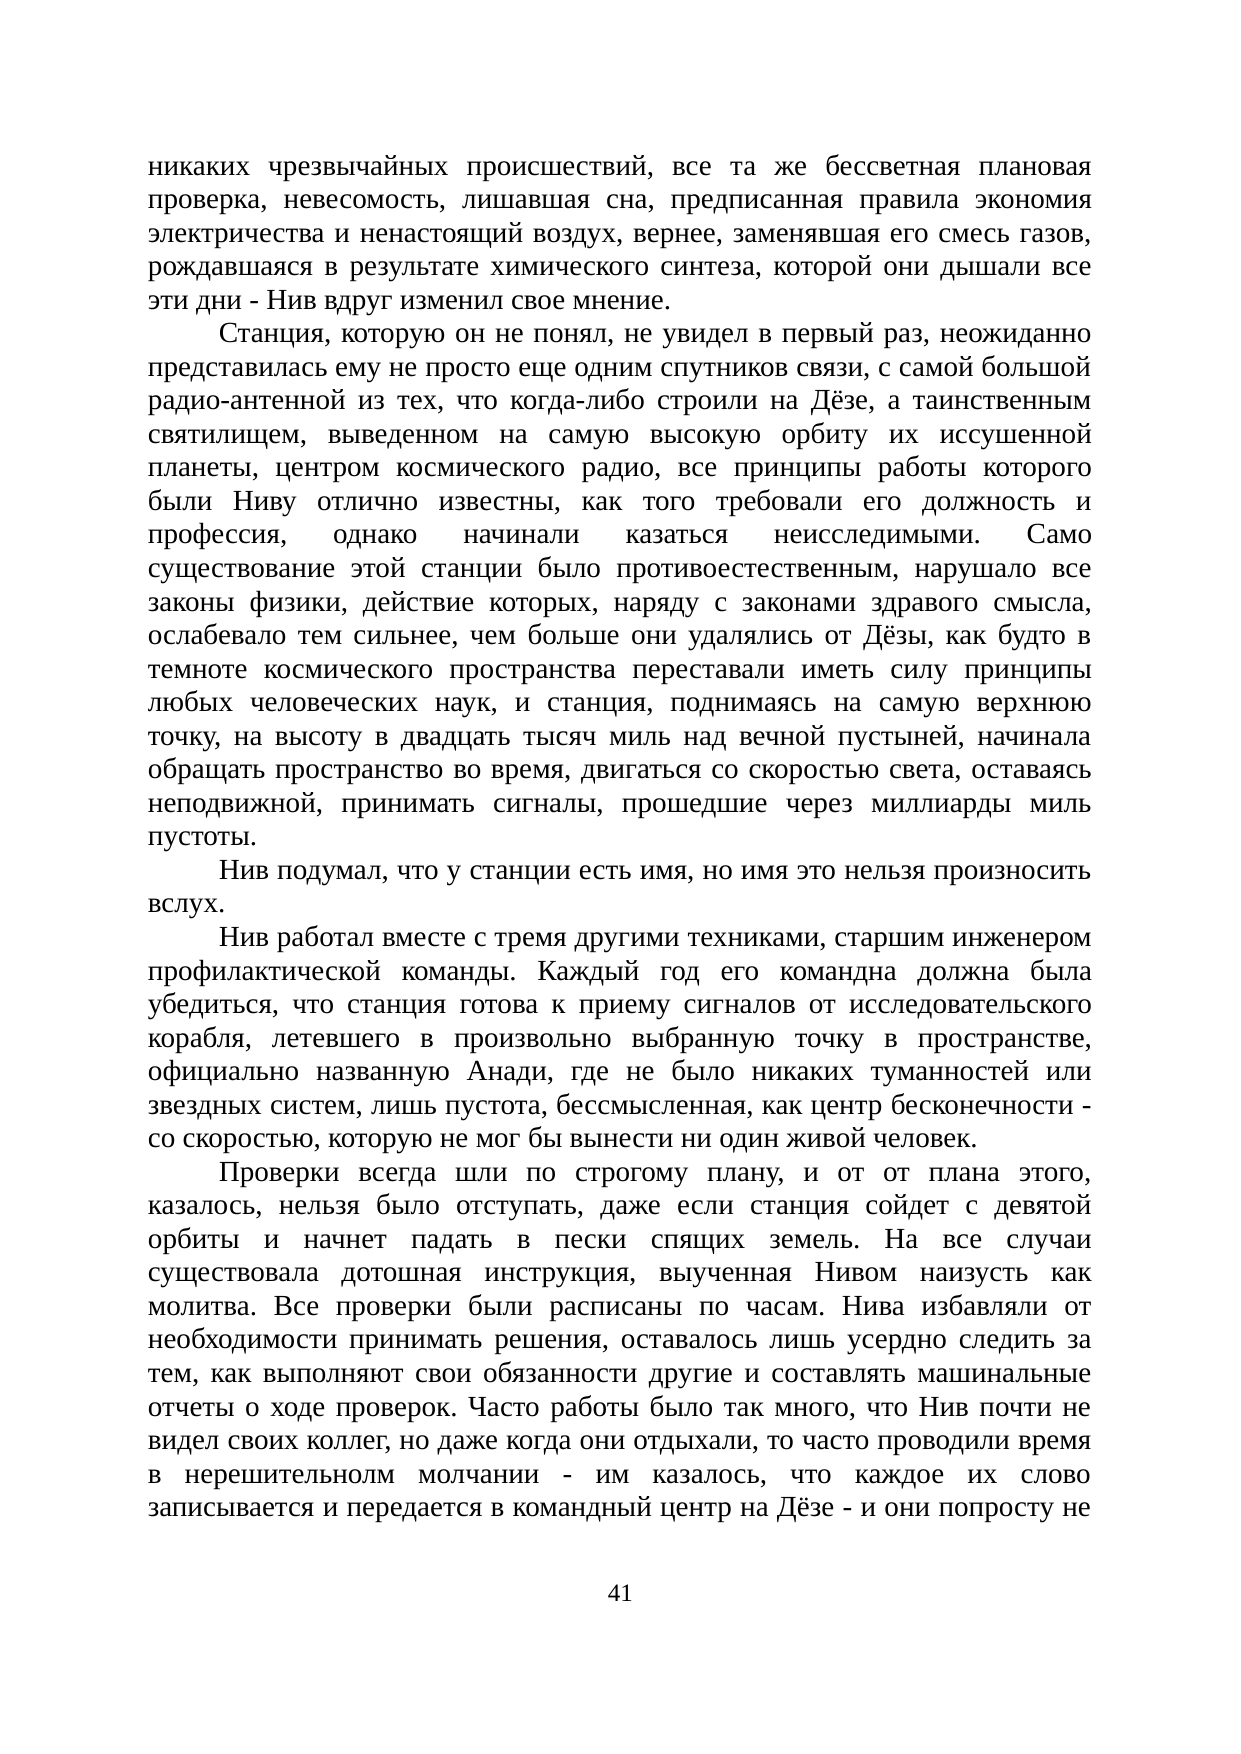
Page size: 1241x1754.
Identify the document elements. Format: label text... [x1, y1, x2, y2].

text Нив подумал, что у станции есть имя, но имя это нельзя произносить вслух. [148, 852, 1093, 919]
text никаких чрезвычайных происшествий, все та же бессветная плановая проверка, невесомость, лишавшая сна, предписанная правила экономия электричества и ненастоящий воздух, вернее, заменявшая его смесь газов, рождавшаяся в результате химического синтеза, которой они дышали все эти дни - Нив вдруг изменил свое мнение. [148, 148, 1093, 315]
text Проверки всегда шли по строгому плану, и от от плана этого, казалось, нельзя было отступать, даже если станция сойдет с девятой орбиты и начнет падать в пески спящих земель. На все случаи существовала дотошная инструкция, выученная Нивом наизусть как молитва. Все проверки были расписаны по часам. Нива избавляли от необходимости принимать решения, оставалось лишь усердно следить за тем, как выполняют свои обязанности другие и составлять машинальные отчеты о ходе проверок. Часто работы было так много, что Нив почти не видел своих коллег, но даже когда они отдыхали, то часто проводили время в нерешительнолм молчании - им казалось, что каждое их слово записывается и передается в командный центр на Дёзе - и они попросту не [148, 1154, 1093, 1523]
text Нив работал вместе с тремя другими техниками, старшим инженером профилактической команды. Каждый год его командна должна была убедиться, что станция готова к приему сигналов от исследовательского корабля, летевшего в произвольно выбранную точку в пространстве, официально названную Анади, где не было никаких туманностей или звездных систем, лишь пустота, бессмысленная, как центр бесконечности - со скоростью, которую не мог бы вынести ни один живой человек. [148, 919, 1093, 1154]
text Станция, которую он не понял, не увидел в первый раз, неожиданно представилась ему не просто еще одним спутников связи, с самой большой радио-антенной из тех, что когда-либо строили на Дёзе, а таинственным святилищем, выведенном на самую высокую орбиту их иссушенной планеты, центром космического радио, все принципы работы которого были Ниву отлично известны, как того требовали его должность и профессия, однако начинали казаться неисследимыми. Само существование этой станции было противоестественным, нарушало все законы физики, действие которых, наряду с законами здравого смысла, ослабевало тем сильнее, чем больше они удалялись от Дёзы, как будто в темноте космического пространства переставали иметь силу принципы любых человеческих наук, и станция, поднимаясь на самую верхнюю точку, на высоту в двадцать тысяч миль над вечной пустыней, начинала обращать пространство во время, двигаться со скоростью света, оставаясь неподвижной, принимать сигналы, прошедшие через миллиарды миль пустоты. [148, 315, 1093, 852]
